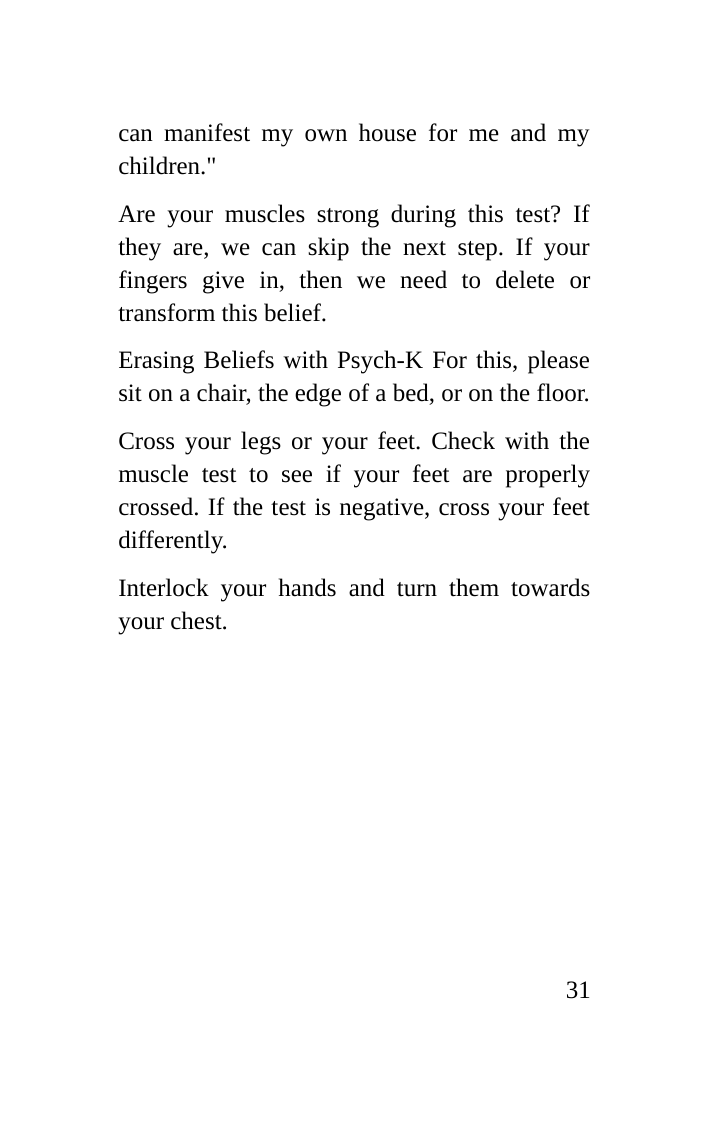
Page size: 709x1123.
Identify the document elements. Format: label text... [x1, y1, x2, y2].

text Erasing Beliefs with Psych-K For this, please sit on a chair, the edge of a bed, or on the floor. [118, 345, 591, 407]
text Are your muscles strong during this test? If they are, we can skip the next step. If your fingers give in, then we need to delete or transform this belief. [118, 199, 591, 327]
text Interlock your hands and turn them towards your chest. [118, 573, 591, 634]
text Cross your legs or your feet. Check with the muscle test to see if your feet are properly crossed. If the test is negative, cross your feet differently. [118, 426, 591, 554]
text can manifest my own house for me and my children." [118, 118, 591, 180]
